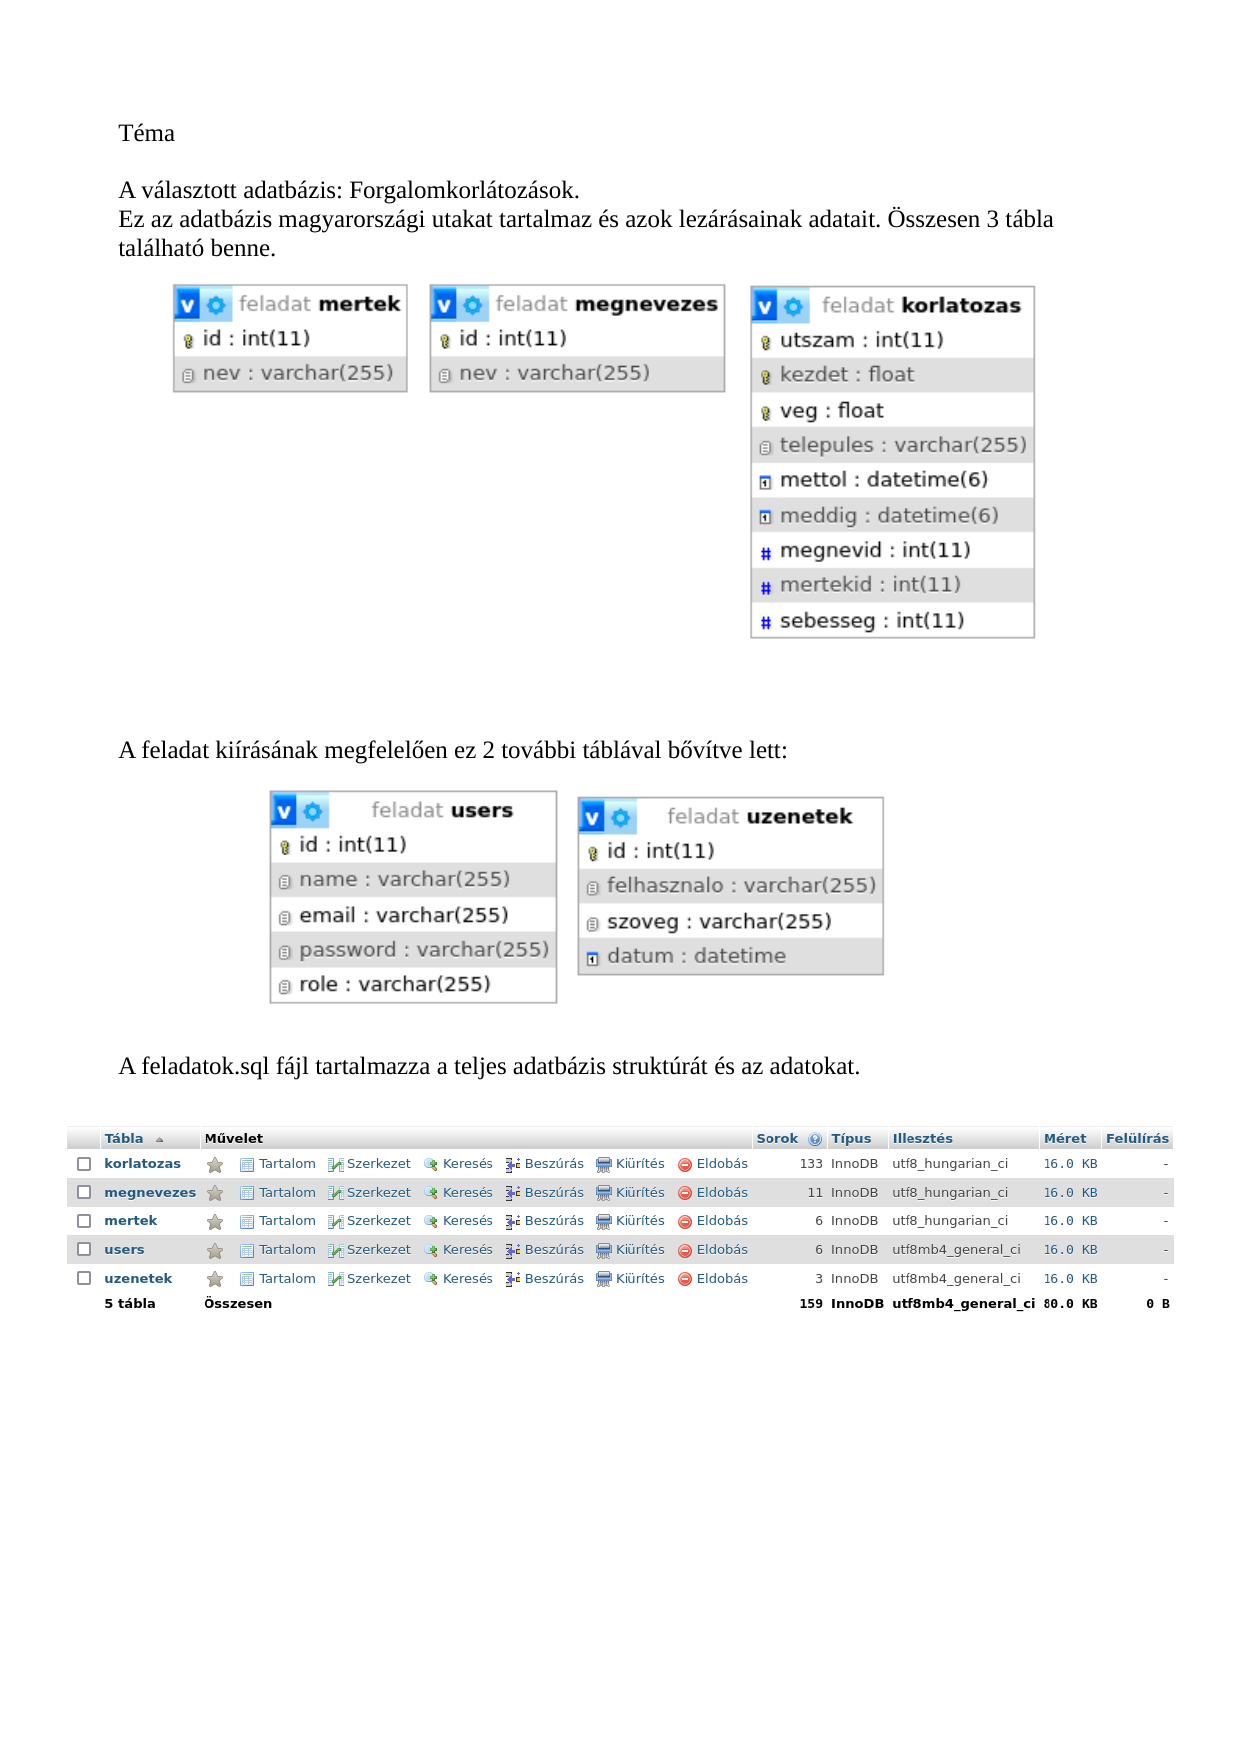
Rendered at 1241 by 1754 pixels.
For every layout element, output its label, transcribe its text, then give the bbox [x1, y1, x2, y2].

text A feladat kiírásának megfelelően ez 2 további táblával bővítve lett: [118, 735, 1122, 764]
text A választott adatbázis: Forgalomkorlátozások. [118, 176, 1122, 204]
picture [153, 261, 1087, 678]
picture [234, 772, 928, 1018]
text Téma [118, 118, 1122, 147]
picture [66, 1123, 1189, 1322]
text Ez az adatbázis magyarországi utakat tartalmaz és azok lezárásainak adatait. Összesen 3 tábla található benne. [118, 204, 1122, 262]
text A feladatok.sql fájl tartalmazza a teljes adatbázis struktúrát és az adatokat. [118, 1051, 1122, 1080]
